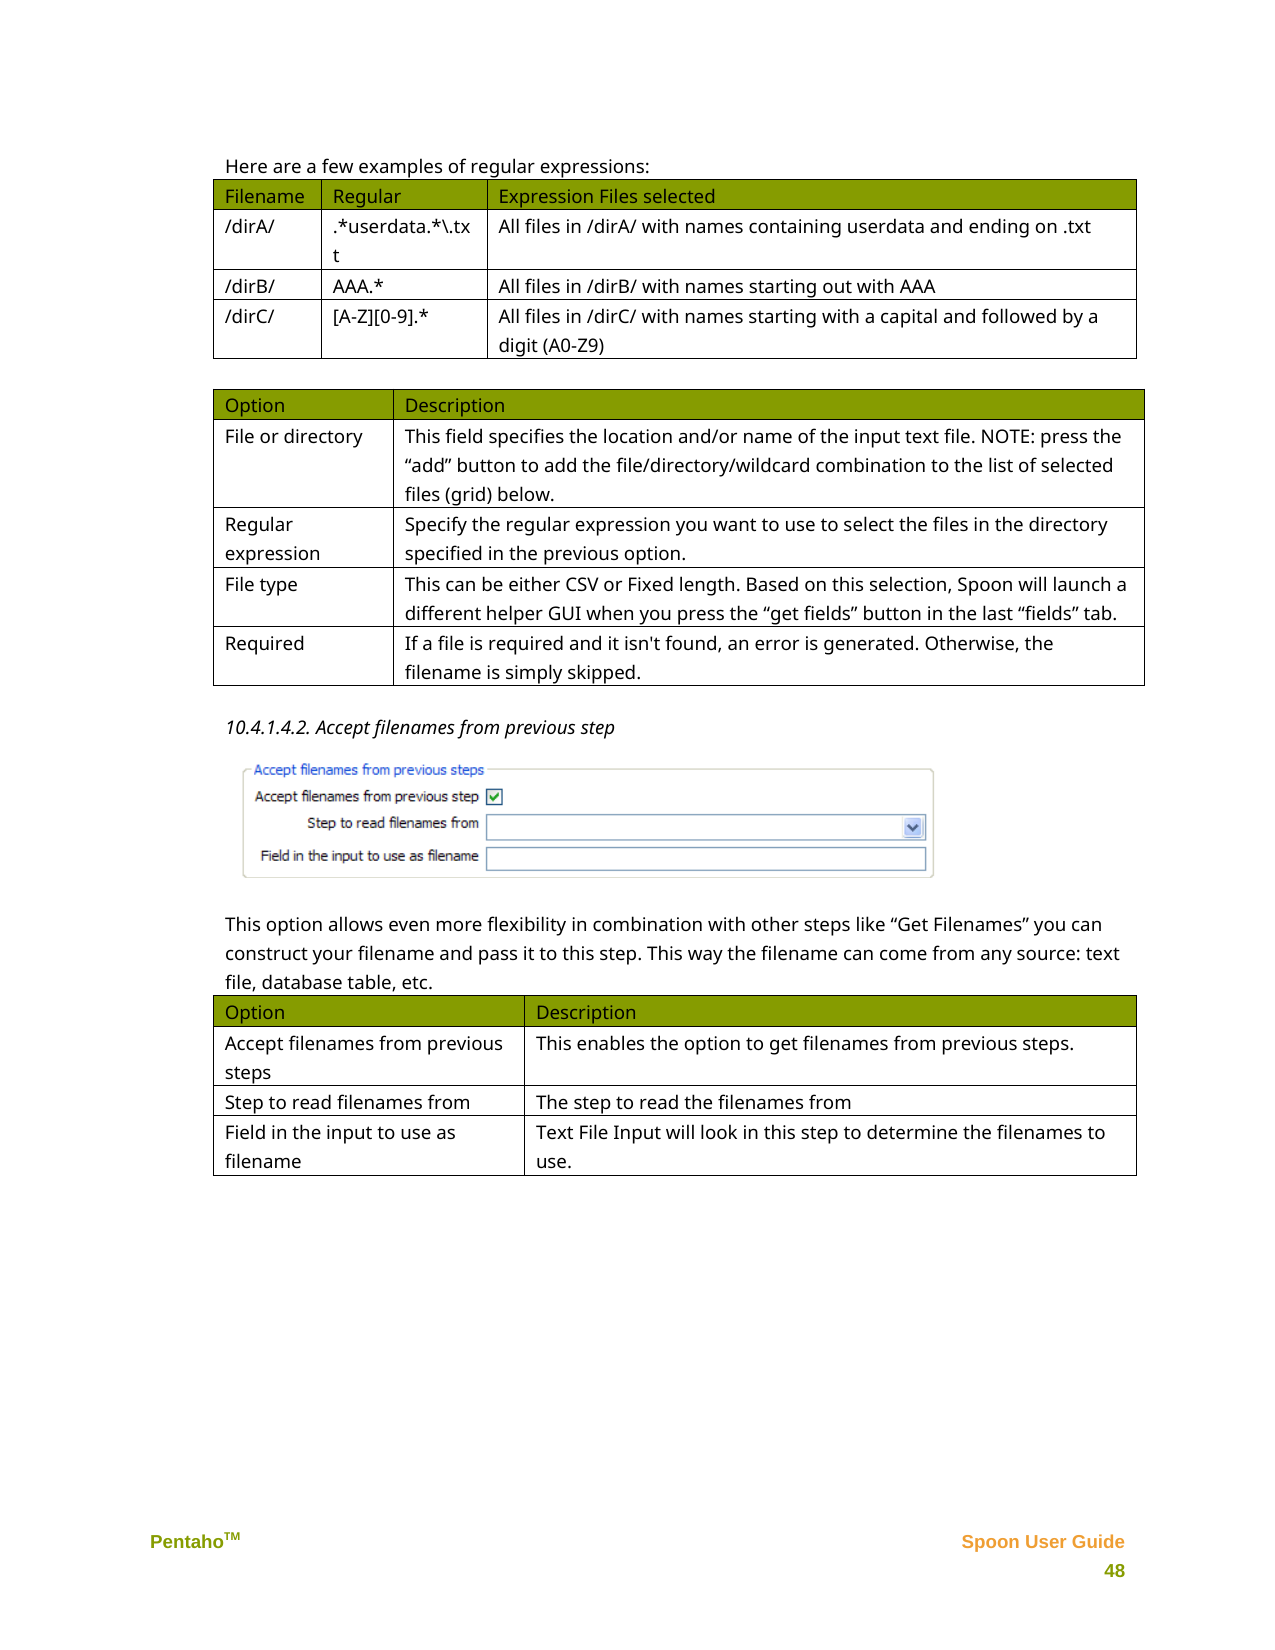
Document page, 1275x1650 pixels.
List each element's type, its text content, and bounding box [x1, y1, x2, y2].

table_header Filename [214, 180, 321, 209]
table_header Option [214, 390, 393, 419]
table_cell /dirC/ [214, 300, 321, 358]
table_cell Regular expression [214, 508, 393, 567]
table_cell All files in /dirC/ with names starting with a capital and followed by a digit (A0-Z9) [488, 300, 1136, 358]
table_cell Required [214, 627, 393, 685]
table_cell Field in the input to use as filename [214, 1116, 524, 1174]
table_cell This field specifies the location and/or name of the input text file. NOTE: press the “add” button to add the file/directory/wildcard combination to the list of selected files (grid) below. [394, 420, 1144, 507]
table_cell [A-Z][0-9].* [322, 300, 487, 358]
table_header Description [525, 996, 1136, 1026]
table_header Option [214, 996, 524, 1026]
text This option allows even more flexibility in combination with other steps like “Get Filenames” you can construct your filename and pass it to this step. This way the filename can come from any source: text file, database table, etc. [225, 908, 1125, 995]
table_cell This enables the option to get filenames from previous steps. [525, 1027, 1136, 1085]
table_header Description [394, 390, 1144, 419]
text Here are a few examples of regular expressions: [225, 150, 1125, 179]
subtitle 10.4.1.4.2. Accept filenames from previous step [225, 711, 1125, 741]
table_cell The step to read the filenames from [525, 1086, 1136, 1115]
table_header Regular [322, 180, 487, 209]
table_cell All files in /dirB/ with names starting out with AAA [488, 270, 1136, 299]
table_cell Accept filenames from previous steps [214, 1027, 524, 1085]
table_cell Specify the regular expression you want to use to select the files in the directory specified in the previous option. [394, 508, 1144, 567]
table_cell This can be either CSV or Fixed length. Based on this selection, Spoon will launch a different helper GUI when you press the “get fields” button in the last “fields” tab. [394, 568, 1144, 626]
table_cell .*userdata.*\.txt [322, 210, 487, 269]
table_cell /dirA/ [214, 210, 321, 269]
table_cell Text File Input will look in this step to determine the filenames to use. [525, 1116, 1136, 1174]
table_cell File or directory [214, 420, 393, 507]
table_cell File type [214, 568, 393, 626]
table_cell If a file is required and it isn't found, an error is generated. Otherwise, the filename is simply skipped. [394, 627, 1144, 685]
table_cell Step to read filenames from [214, 1086, 524, 1115]
table_cell All files in /dirA/ with names containing userdata and ending on .txt [488, 210, 1136, 269]
table_cell AAA.* [322, 270, 487, 299]
table_cell /dirB/ [214, 270, 321, 299]
table_header Expression Files selected [488, 180, 1136, 209]
